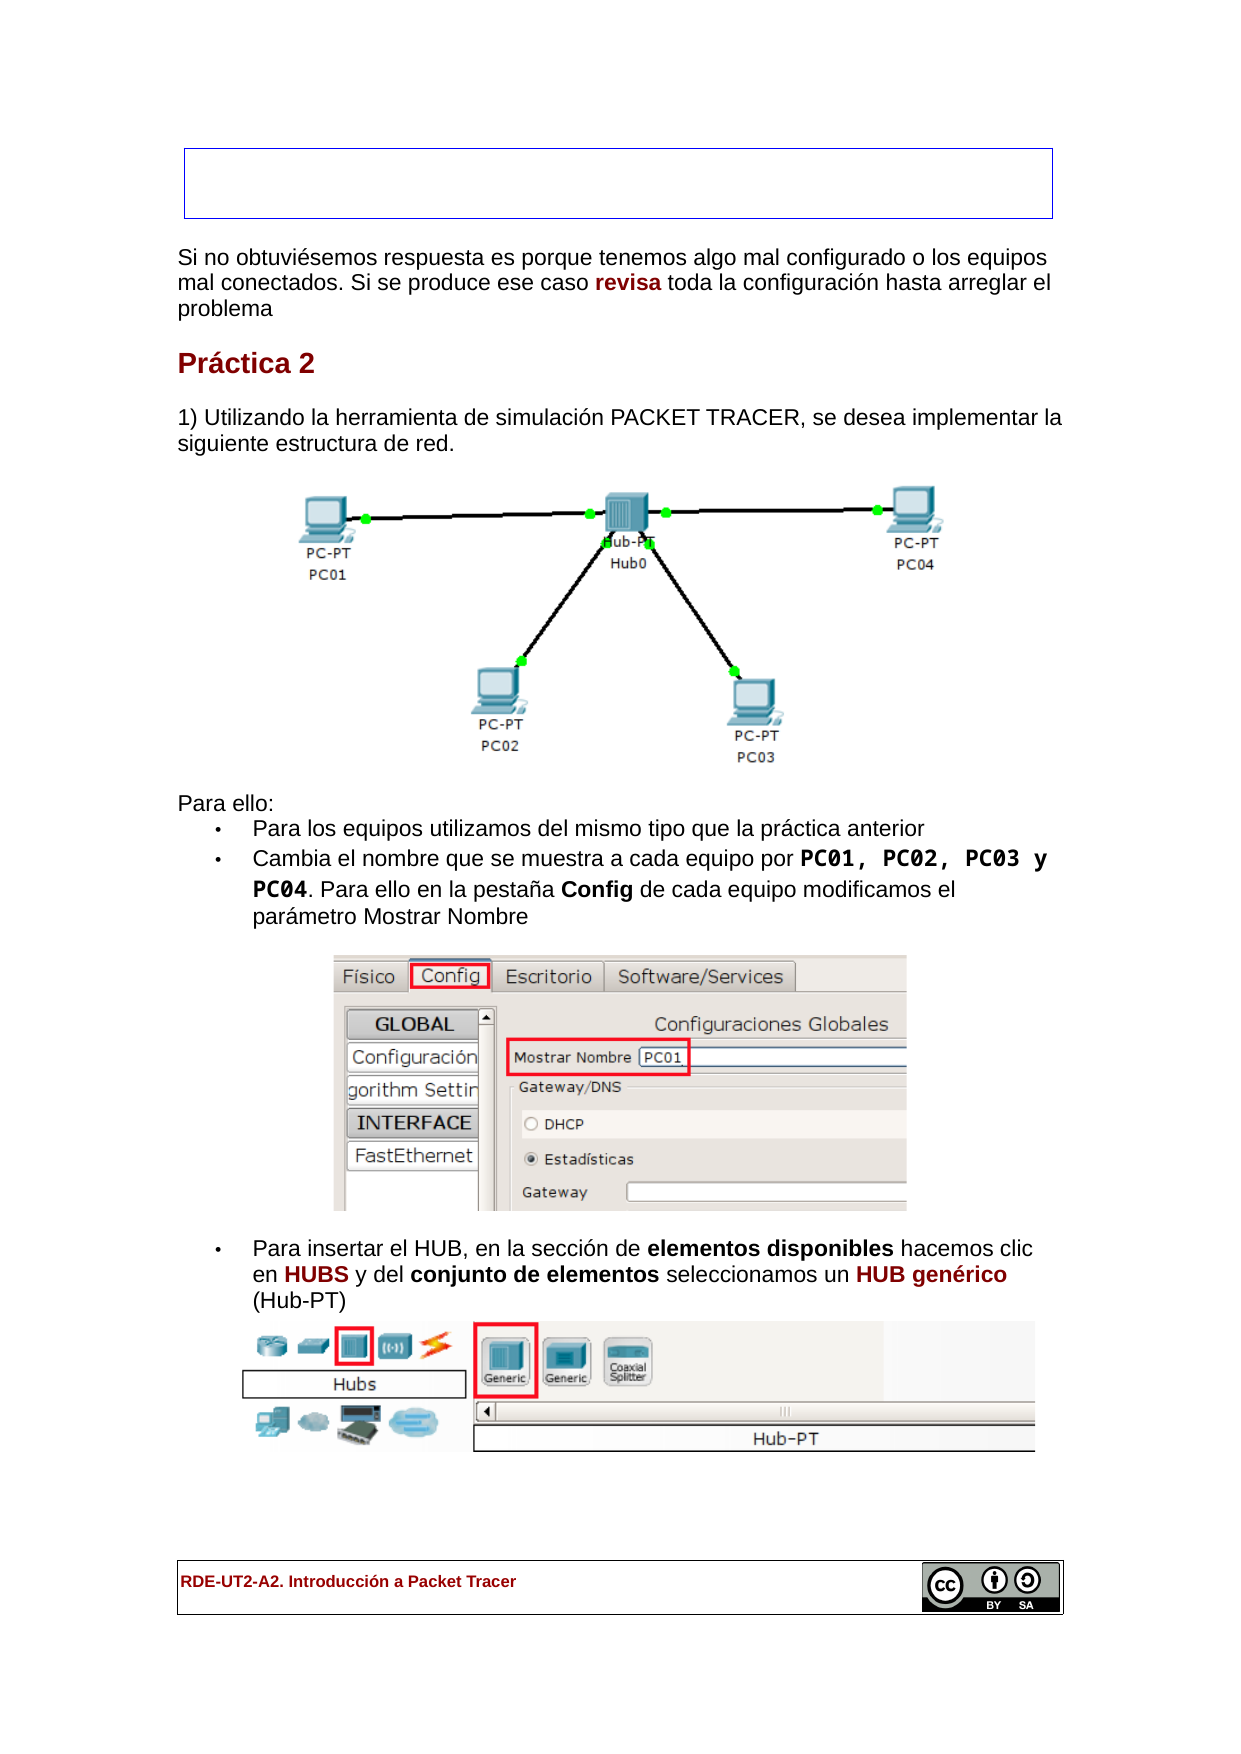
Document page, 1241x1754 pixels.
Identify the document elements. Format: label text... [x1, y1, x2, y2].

picture [291, 481, 949, 765]
text Para ello: [177, 790, 1063, 816]
list Cambia el nombre que se muestra a cada equipo por PC01, PC02, PC03 y PC04. Para ello en la pestaña Config de cada equipo modificamos el parámetro Mostrar Nombre [215, 841, 1063, 929]
picture [333, 955, 907, 1211]
list Para los equipos utilizamos del mismo tipo que la práctica anterior [215, 816, 1063, 841]
text Práctica 2 [177, 347, 1063, 379]
text 1) Utilizando la herramienta de simulación PACKET TRACER, se desea implementar la siguiente estructura de red. [177, 405, 1063, 456]
picture [922, 1562, 1060, 1612]
list Para insertar el HUB, en la sección de elementos disponibles hacemos clic en HUBS y del conjunto de elementos seleccionamos un HUB genérico (Hub-PT) [215, 1236, 1063, 1313]
table_header [185, 149, 1052, 218]
picture [241, 1321, 1036, 1452]
text Si no obtuviésemos respuesta es porque tenemos algo mal configurado o los equipos mal conectados. Si se produce ese caso revisa toda la configuración hasta arreglar el problema [177, 244, 1063, 321]
